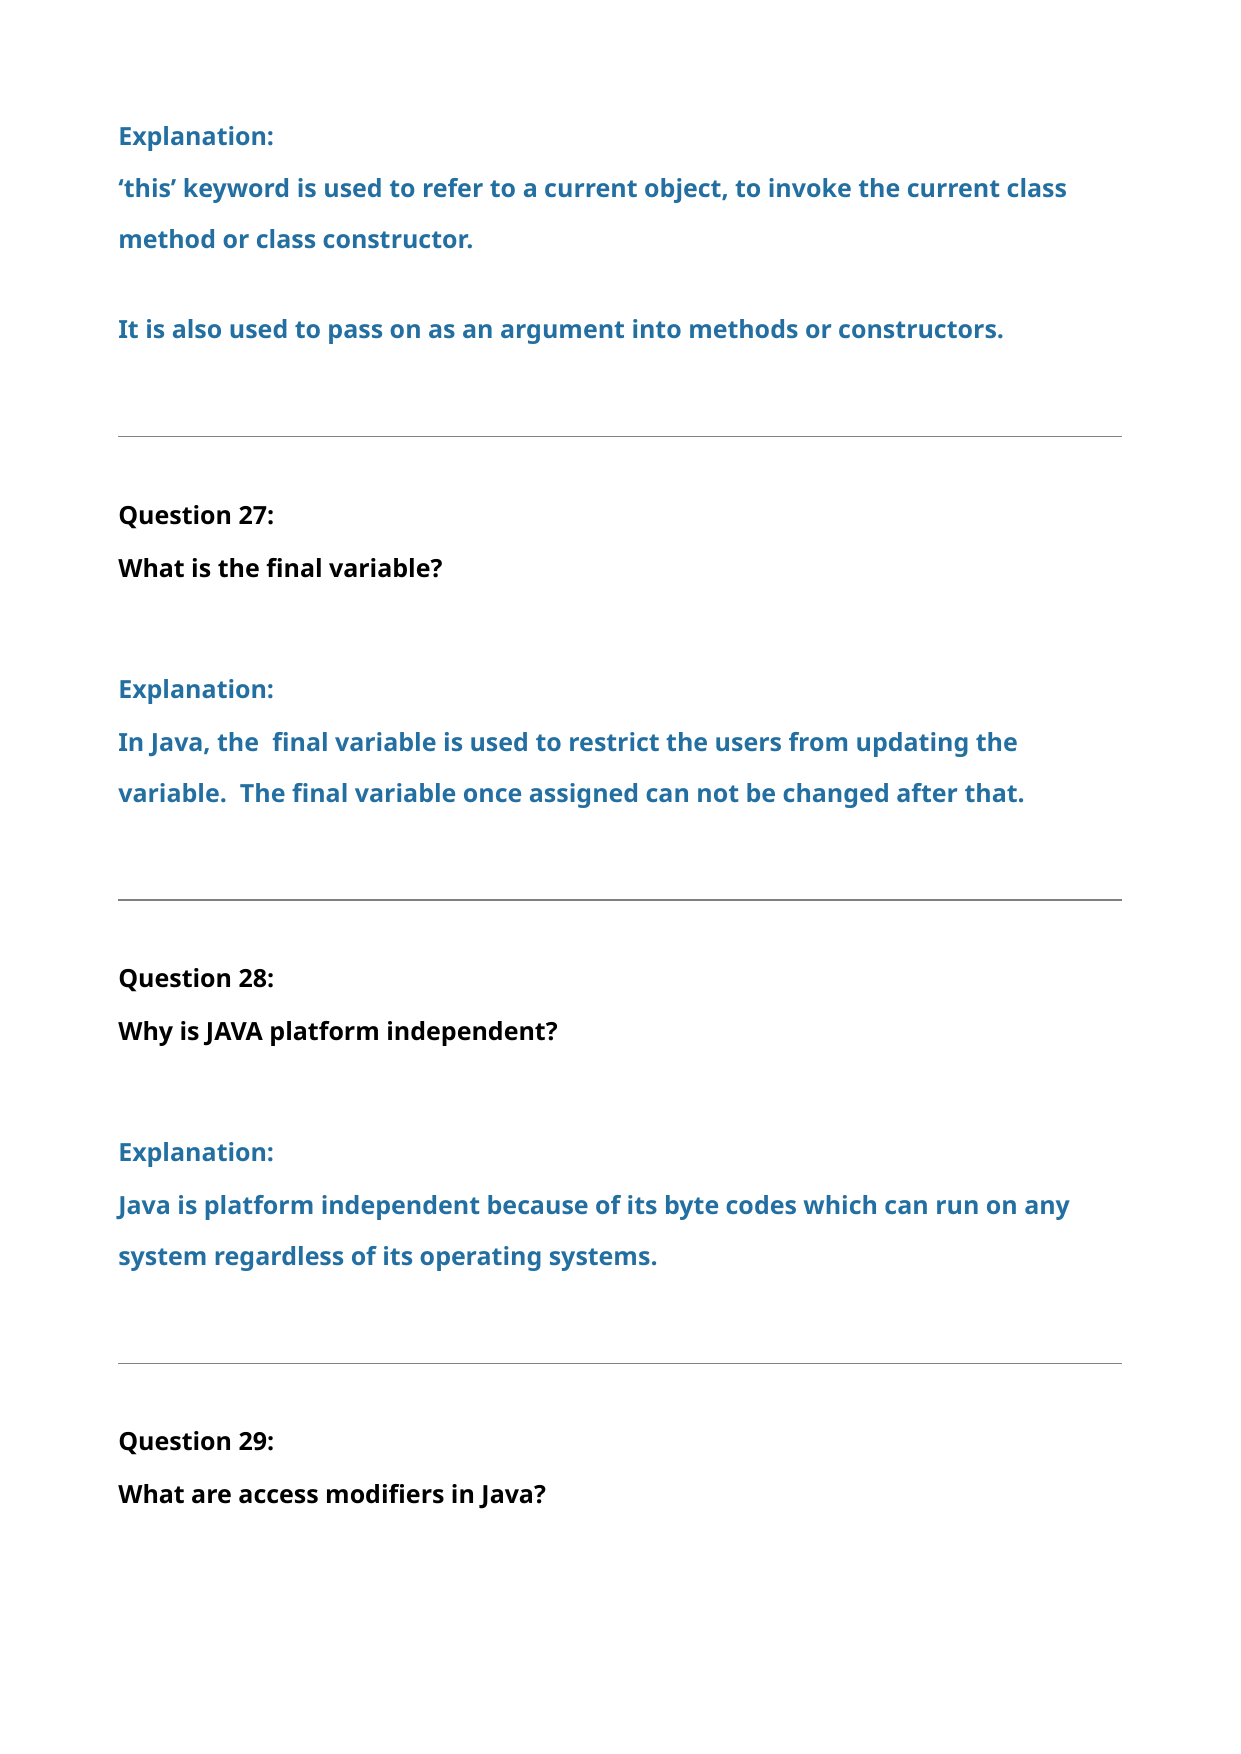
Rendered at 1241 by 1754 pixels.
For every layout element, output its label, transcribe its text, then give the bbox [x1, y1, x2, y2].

text In Java, the final variable is used to restrict the users from updating the variable. The final variable once assigned can not be changed after that. [118, 724, 1122, 809]
subtitle Question 29: [118, 1424, 1122, 1458]
subtitle Question 27: [118, 497, 1122, 531]
text ‘this’ keyword is used to refer to a current object, to invoke the current class method or class constructor. [118, 171, 1122, 256]
subtitle Explanation: [118, 672, 1122, 706]
text What is the final variable? [118, 550, 1122, 584]
subtitle Explanation: [118, 118, 1122, 152]
text Java is platform independent because of its byte codes which can run on any system regardless of its operating systems. [118, 1188, 1122, 1273]
subtitle Explanation: [118, 1135, 1122, 1169]
text What are access modifiers in Java? [118, 1477, 1122, 1511]
subtitle Question 28: [118, 961, 1122, 995]
text It is also used to pass on as an argument into methods or constructors. [118, 312, 1122, 346]
text Why is JAVA platform independent? [118, 1013, 1122, 1048]
